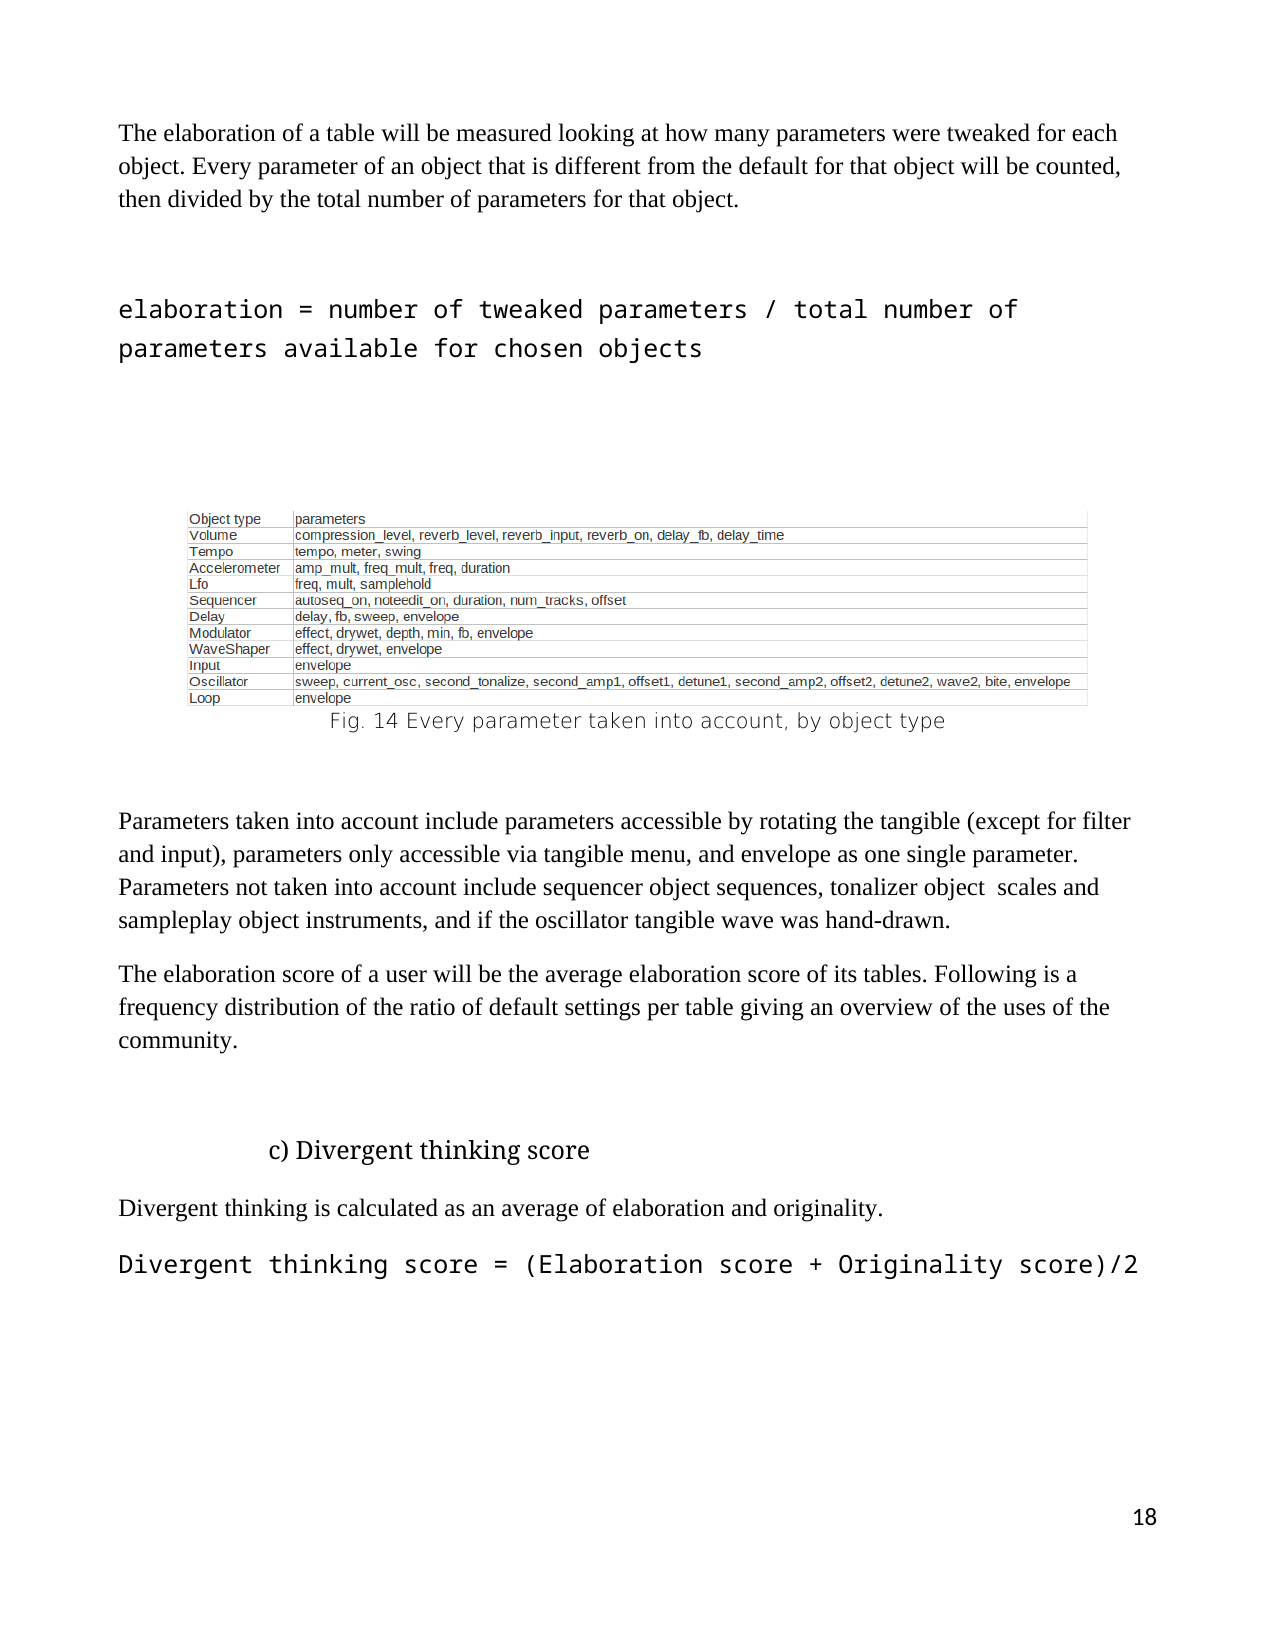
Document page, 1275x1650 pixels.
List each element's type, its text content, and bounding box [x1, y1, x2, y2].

text The elaboration of a table will be measured looking at how many parameters were tweaked for each object. Every parameter of an object that is different from the default for that object will be counted, then divided by the total number of parameters for that object. [118, 118, 1157, 213]
picture [187, 511, 1088, 706]
text Divergent thinking score = (Elaboration score + Originality score)/2 [118, 1247, 1157, 1281]
text Fig. 14 Every parameter taken into account, by object type [118, 511, 1157, 733]
text Divergent thinking is calculated as an average of elaboration and originality. [118, 1193, 1157, 1221]
text c) Divergent thinking score [118, 1133, 1157, 1167]
text elaboration = number of tweaked parameters / total number of parameters available for chosen objects [118, 292, 1157, 365]
text The elaboration score of a user will be the average elaboration score of its tables. Following is a frequency distribution of the ratio of default settings per table giving an overview of the uses of the community. [118, 959, 1157, 1054]
text Parameters taken into account include parameters accessible by rotating the tangible (except for filter and input), parameters only accessible via tangible menu, and envelope as one single parameter. Parameters not taken into account include sequencer object sequences, tonalizer object scales and sampleplay object instruments, and if the oscillator tangible wave was hand-drawn. [118, 806, 1157, 934]
